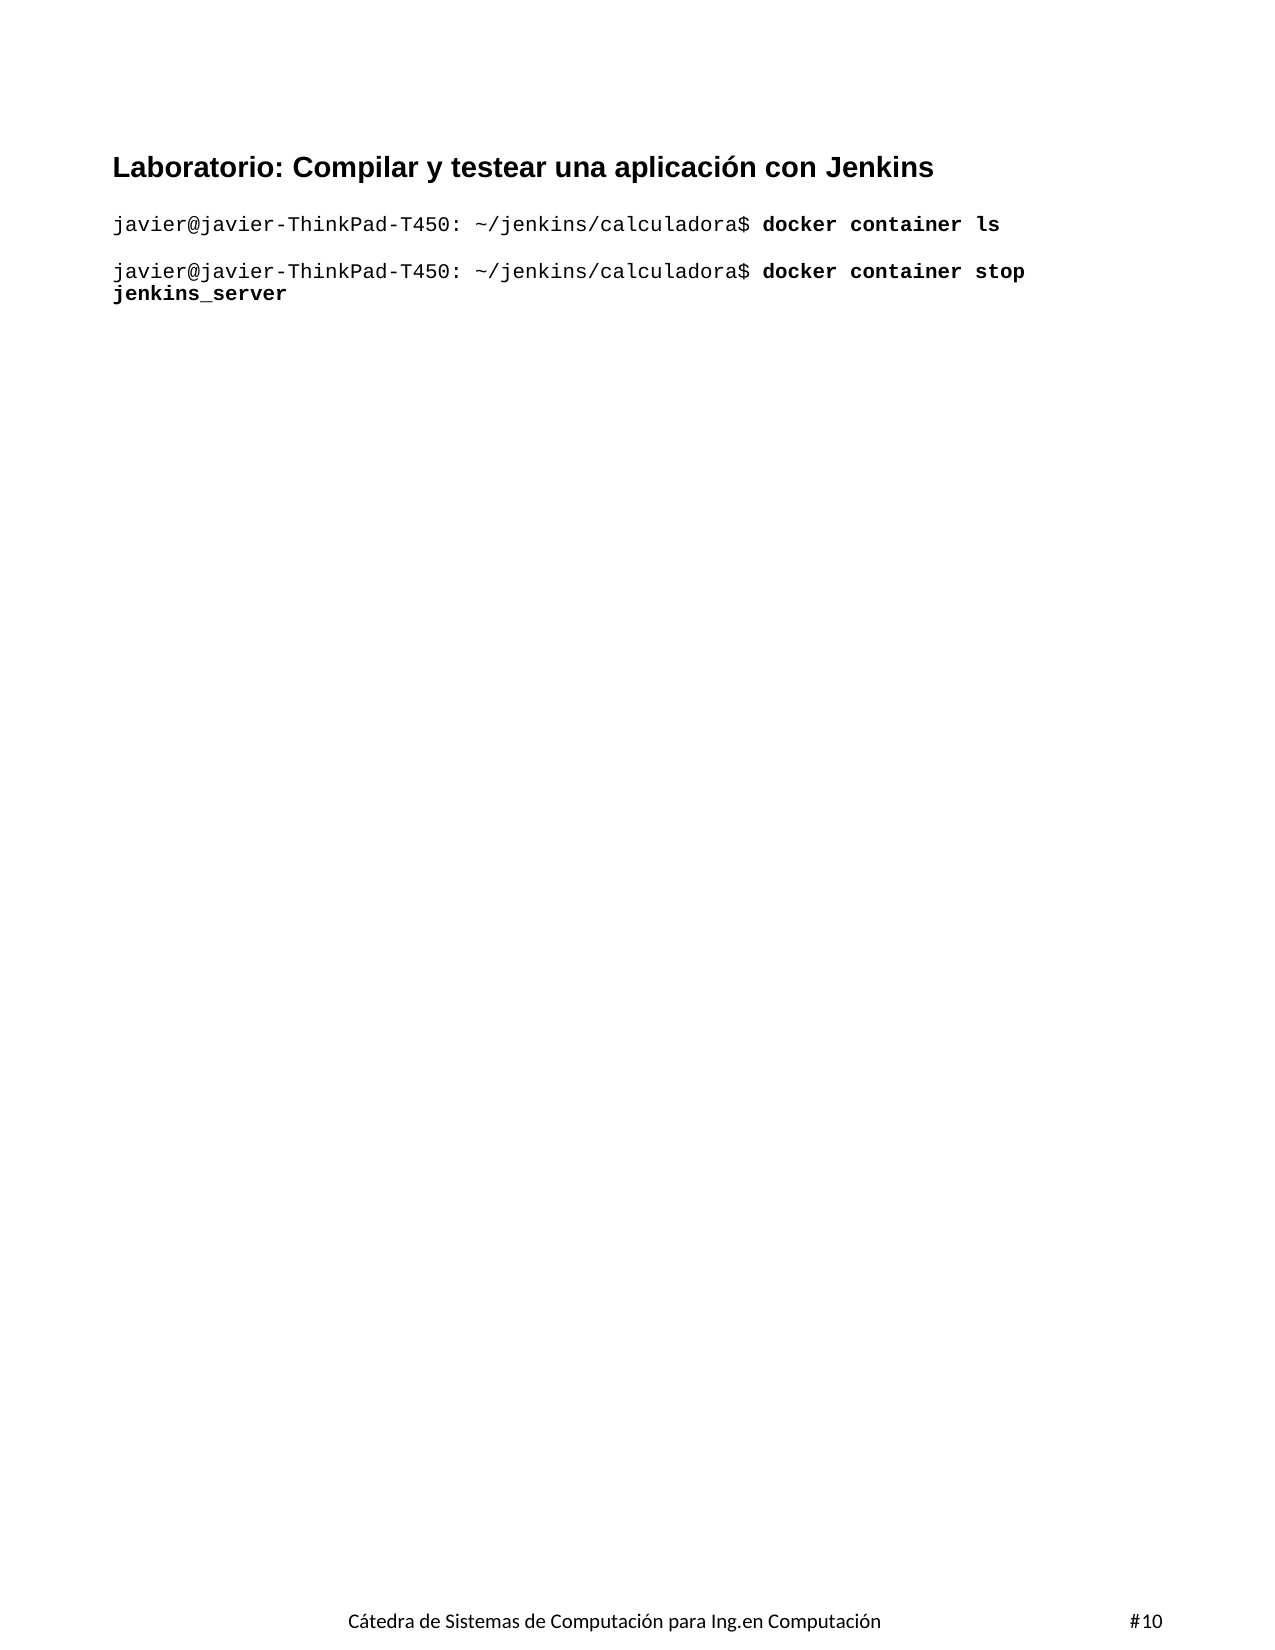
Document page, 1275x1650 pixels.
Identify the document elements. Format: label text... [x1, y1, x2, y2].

text javier@javier-ThinkPad-T450: ~/jenkins/calculadora$ docker container ls [112, 213, 1048, 236]
text javier@javier-ThinkPad-T450: ~/jenkins/calculadora$ docker container stop jenkins_server [112, 260, 1048, 306]
